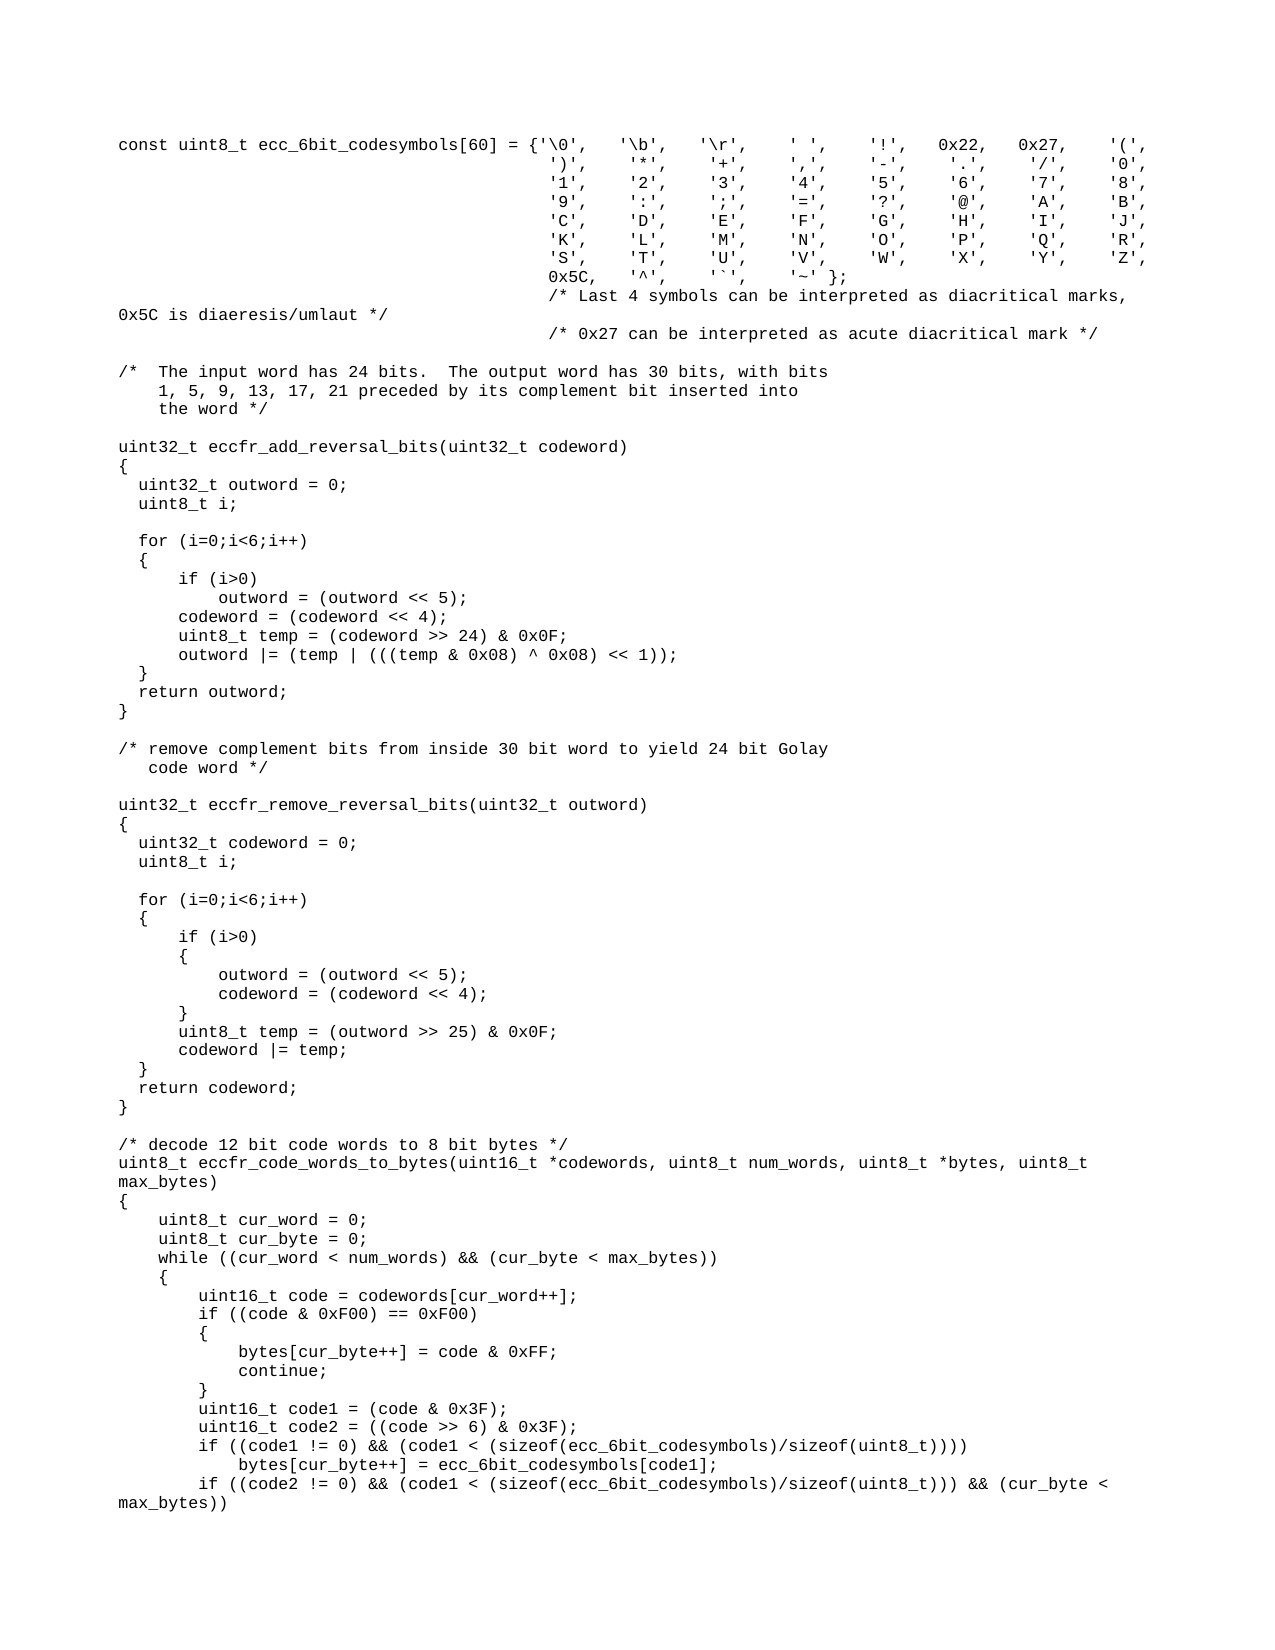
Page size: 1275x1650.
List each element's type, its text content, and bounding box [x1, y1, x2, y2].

text for (i=0;i<6;i++) [118, 891, 1157, 910]
text 'C', 'D', 'E', 'F', 'G', 'H', 'I', 'J', [118, 212, 1157, 231]
text /* remove complement bits from inside 30 bit word to yield 24 bit Golay [118, 740, 1157, 759]
text return codeword; [118, 1080, 1157, 1098]
text uint32_t outword = 0; [118, 476, 1157, 495]
text 'S', 'T', 'U', 'V', 'W', 'X', 'Y', 'Z', [118, 250, 1157, 269]
text if ((code1 != 0) && (code1 < (sizeof(ecc_6bit_codesymbols)/sizeof(uint8_t)))) [118, 1438, 1157, 1457]
text outword |= (temp | (((temp & 0x08) ^ 0x08) << 1)); [118, 646, 1157, 665]
text } [118, 665, 1157, 684]
text ')', '*', '+', ',', '-', '.', '/', '0', [118, 156, 1157, 175]
text '1', '2', '3', '4', '5', '6', '7', '8', [118, 175, 1157, 193]
text /* decode 12 bit code words to 8 bit bytes */ [118, 1136, 1157, 1155]
text /* 0x27 can be interpreted as acute diacritical mark */ [118, 326, 1157, 344]
text 'K', 'L', 'M', 'N', 'O', 'P', 'Q', 'R', [118, 231, 1157, 250]
text continue; [118, 1362, 1157, 1381]
text uint32_t eccfr_add_reversal_bits(uint32_t codeword) [118, 439, 1157, 457]
text uint16_t code2 = ((code >> 6) & 0x3F); [118, 1419, 1157, 1438]
text 0x5C, '^', '`', '~' }; [118, 269, 1157, 288]
text if (i>0) [118, 571, 1157, 589]
text if (i>0) [118, 929, 1157, 948]
text } [118, 703, 1157, 721]
text codeword |= temp; [118, 1042, 1157, 1061]
text uint8_t i; [118, 853, 1157, 872]
text { [118, 1193, 1157, 1212]
text uint16_t code = codewords[cur_word++]; [118, 1287, 1157, 1306]
text { [118, 552, 1157, 571]
text uint32_t codeword = 0; [118, 834, 1157, 853]
text outword = (outword << 5); [118, 589, 1157, 608]
text outword = (outword << 5); [118, 967, 1157, 985]
text { [118, 948, 1157, 967]
text uint8_t cur_word = 0; [118, 1212, 1157, 1231]
text bytes[cur_byte++] = ecc_6bit_codesymbols[code1]; [118, 1457, 1157, 1476]
text uint8_t cur_byte = 0; [118, 1231, 1157, 1249]
text uint8_t temp = (codeword >> 24) & 0x0F; [118, 627, 1157, 646]
text bytes[cur_byte++] = code & 0xFF; [118, 1344, 1157, 1362]
text { [118, 816, 1157, 834]
text if ((code & 0xF00) == 0xF00) [118, 1306, 1157, 1325]
text uint8_t i; [118, 495, 1157, 514]
text uint32_t eccfr_remove_reversal_bits(uint32_t outword) [118, 797, 1157, 816]
text /* The input word has 24 bits. The output word has 30 bits, with bits [118, 363, 1157, 382]
text { [118, 457, 1157, 476]
text const uint8_t ecc_6bit_codesymbols[60] = {'\0', '\b', '\r', ' ', '!', 0x22, 0x27, '(', [118, 137, 1157, 156]
text uint8_t temp = (outword >> 25) & 0x0F; [118, 1023, 1157, 1042]
text { [118, 910, 1157, 929]
text uint8_t eccfr_code_words_to_bytes(uint16_t *codewords, uint8_t num_words, uint8_t *bytes, uint8_t max_bytes) [118, 1155, 1157, 1193]
text 1, 5, 9, 13, 17, 21 preceded by its complement bit inserted into [118, 382, 1157, 401]
text codeword = (codeword << 4); [118, 985, 1157, 1004]
text uint16_t code1 = (code & 0x3F); [118, 1400, 1157, 1419]
text '9', ':', ';', '=', '?', '@', 'A', 'B', [118, 193, 1157, 212]
text /* Last 4 symbols can be interpreted as diacritical marks, 0x5C is diaeresis/umlaut */ [118, 288, 1157, 326]
text { [118, 1325, 1157, 1344]
text while ((cur_word < num_words) && (cur_byte < max_bytes)) [118, 1249, 1157, 1268]
text for (i=0;i<6;i++) [118, 533, 1157, 552]
text { [118, 1268, 1157, 1287]
text } [118, 1381, 1157, 1400]
text codeword = (codeword << 4); [118, 608, 1157, 627]
text the word */ [118, 401, 1157, 420]
text } [118, 1004, 1157, 1023]
text code word */ [118, 759, 1157, 778]
text } [118, 1061, 1157, 1080]
text return outword; [118, 684, 1157, 703]
text } [118, 1098, 1157, 1117]
text if ((code2 != 0) && (code1 < (sizeof(ecc_6bit_codesymbols)/sizeof(uint8_t))) && (cur_byte < max_bytes)) [118, 1476, 1157, 1513]
